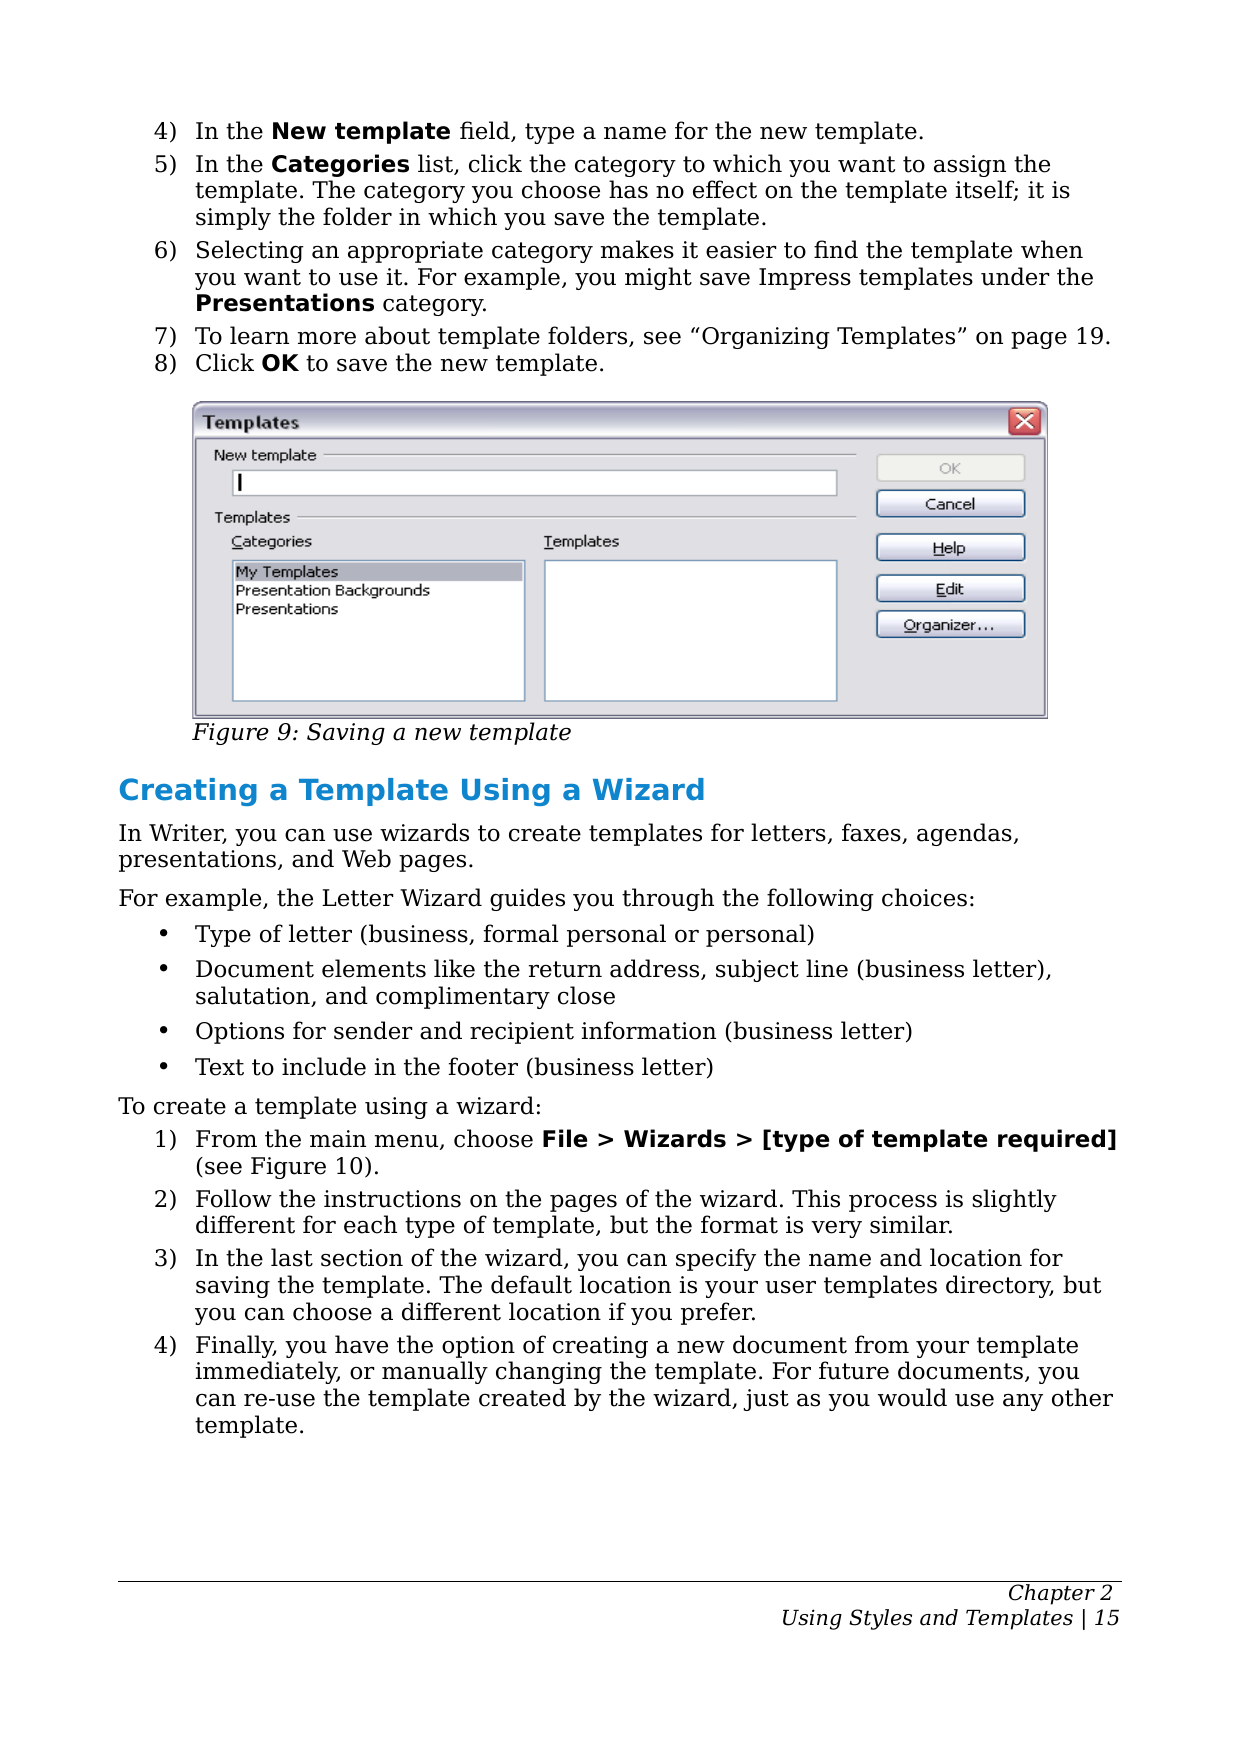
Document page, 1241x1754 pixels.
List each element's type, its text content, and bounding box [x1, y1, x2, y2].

list Selecting an appropriate category makes it easier to find the template when you want to use it. For example, you might save Impress templates under the Presentations category. [177, 237, 1122, 317]
text Figure 9: Saving a new template [192, 719, 1048, 746]
list Finally, you have the option of creating a new document from your template immediately, or manually changing the template. For future documents, you can re-use the template created by the wizard, just as you would use any other template. [177, 1332, 1122, 1438]
list In the New template field, type a name for the new template. [177, 118, 1122, 145]
text In Writer, you can use wizards to create templates for letters, faxes, agendas, presentations, and Web pages. [118, 820, 1122, 873]
list Options for sender and recipient information (business letter) [156, 1016, 1122, 1045]
picture [192, 401, 1048, 719]
list Follow the instructions on the pages of the wizard. This process is slightly different for each type of template, but the format is very similar. [177, 1186, 1122, 1239]
list Document elements like the return address, subject line (business letter), salutation, and complimentary close [156, 954, 1122, 1010]
list Text to include in the footer (business letter) [156, 1052, 1122, 1081]
subtitle Creating a Template Using a Wizard [118, 773, 1122, 807]
list In the Categories list, click the category to which you want to assign the template. The category you choose has no effect on the template itself; it is simply the folder in which you save the template. [177, 151, 1122, 231]
list Click OK to save the new template. [177, 350, 1122, 377]
list To learn more about template folders, see “Organizing Templates” on page 19. [177, 323, 1122, 350]
list Type of letter (business, formal personal or personal) [156, 919, 1122, 948]
list From the main menu, choose File > Wizards > [type of template required] (see Figure 10). [177, 1126, 1128, 1180]
list In the last section of the wizard, you can specify the name and location for saving the template. The default location is your user templates directory, but you can choose a different location if you prefer. [177, 1246, 1122, 1326]
list To create a template using a wizard: [118, 1093, 1122, 1120]
list For example, the Letter Wizard guides you through the following choices: [118, 886, 1122, 912]
